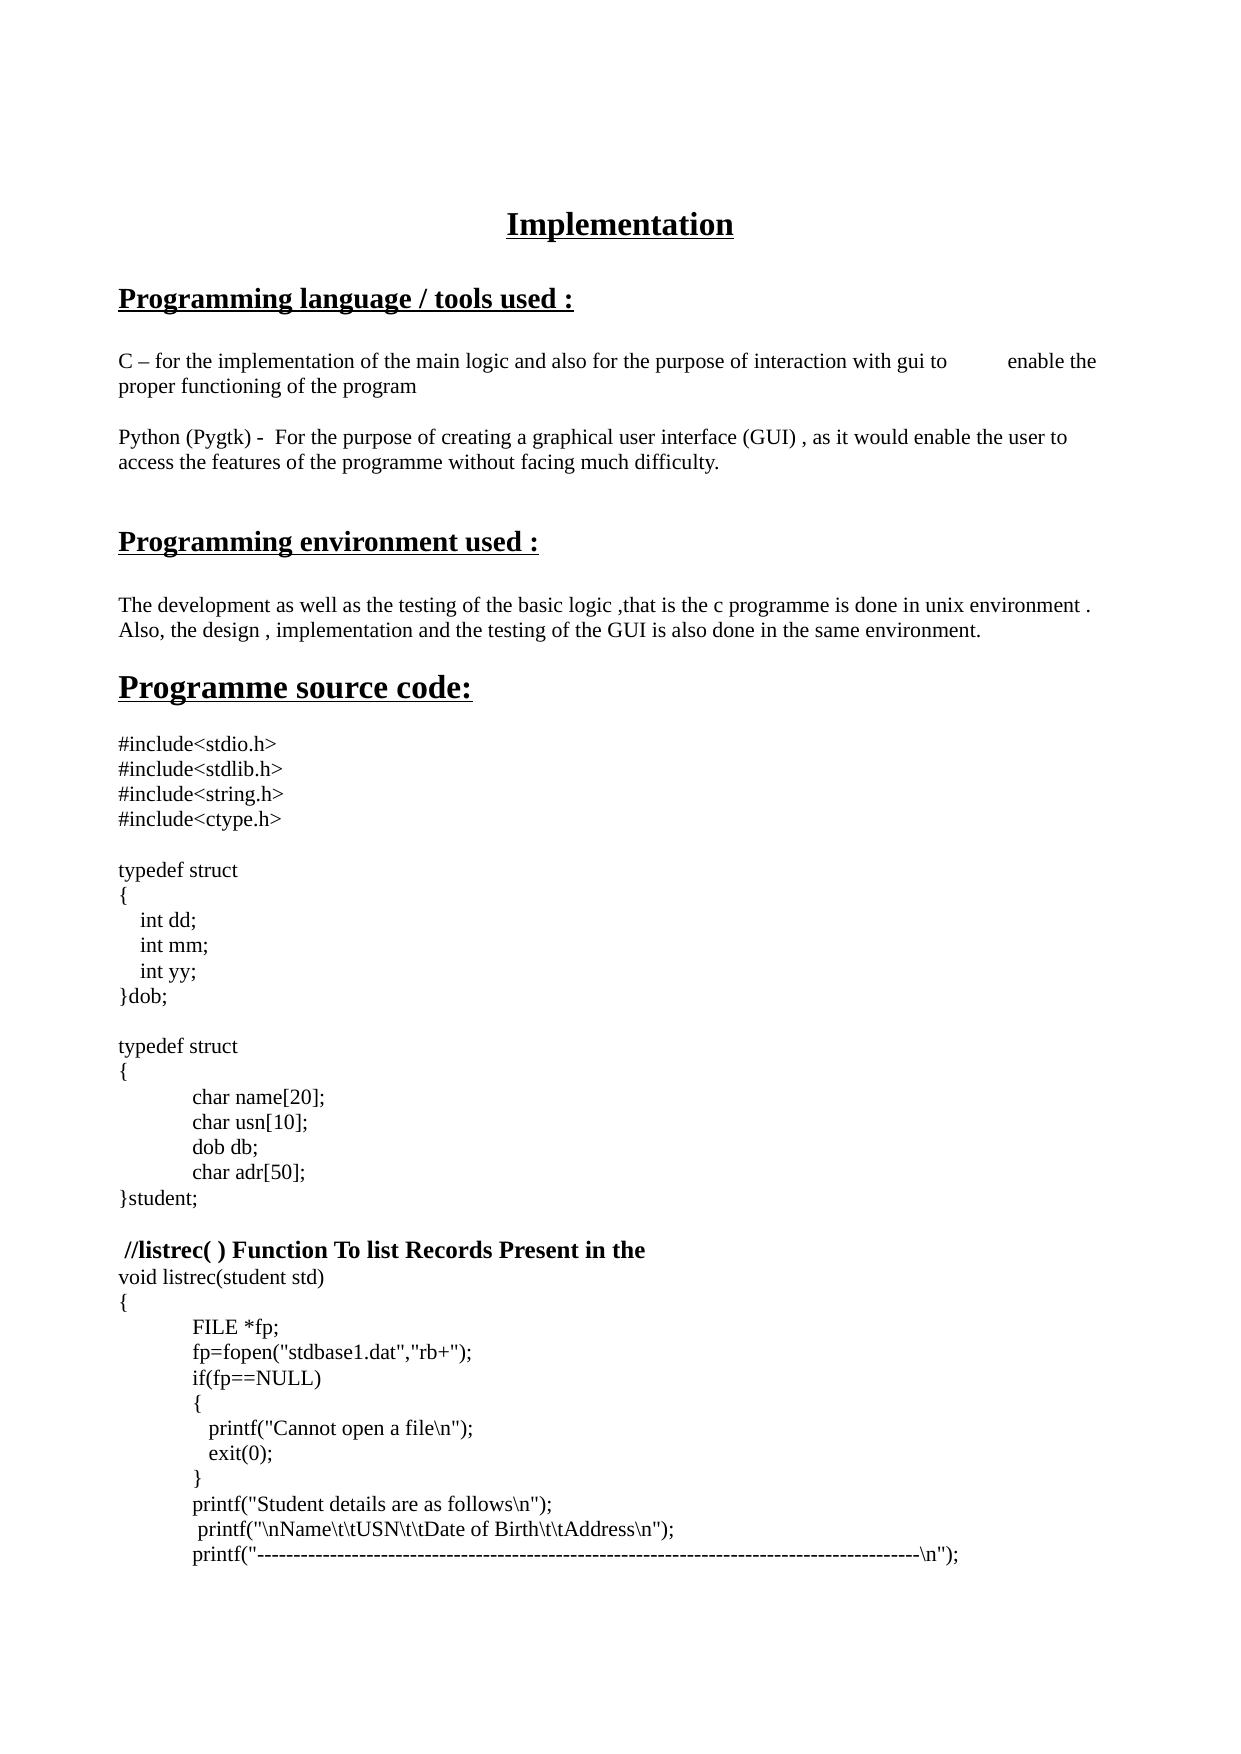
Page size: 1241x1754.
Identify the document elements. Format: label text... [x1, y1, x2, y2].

text Programme source code: [118, 667, 1122, 706]
text { [118, 882, 1122, 907]
text C – for the implementation of the main logic and also for the purpose of interaction with gui to enable the proper functioning of the program [118, 348, 1122, 398]
text #include<string.h> [118, 781, 1122, 806]
text #include<stdlib.h> [118, 756, 1122, 781]
text Python (Pygtk) - For the purpose of creating a graphical user interface (GUI) , as it would enable the user to access the features of the programme without facing much difficulty. [118, 424, 1122, 474]
text }student; [118, 1184, 1122, 1210]
text exit(0); [118, 1440, 1122, 1465]
text int dd; [118, 907, 1122, 932]
text printf("-------------------------------------------------------------------------------------------\n"); [118, 1541, 1122, 1566]
text typedef struct [118, 1033, 1122, 1058]
text void listrec(student std) [118, 1264, 1122, 1289]
text The development as well as the testing of the basic logic ,that is the c programme is done in unix environment . Also, the design , implementation and the testing of the GUI is also done in the same environment. [118, 592, 1122, 642]
text char name[20]; [118, 1084, 1122, 1109]
text char adr[50]; [118, 1159, 1122, 1184]
text }dob; [118, 983, 1122, 1008]
text { [118, 1390, 1122, 1415]
text printf("\nName\t\tUSN\t\tDate of Birth\t\tAddress\n"); [118, 1516, 1122, 1541]
text #include<ctype.h> [118, 806, 1122, 832]
text dob db; [118, 1134, 1122, 1159]
text char usn[10]; [118, 1109, 1122, 1134]
text { [118, 1058, 1122, 1084]
text FILE *fp; [118, 1314, 1122, 1339]
text { [118, 1289, 1122, 1314]
text printf("Cannot open a file\n"); [118, 1415, 1122, 1440]
text } [118, 1465, 1122, 1491]
text int mm; [118, 932, 1122, 958]
text printf("Student details are as follows\n"); [118, 1491, 1122, 1516]
text //listrec( ) Function To list Records Present in the [118, 1235, 1122, 1264]
text fp=fopen("stdbase1.dat","rb+"); [118, 1339, 1122, 1364]
text if(fp==NULL) [118, 1364, 1122, 1390]
text Implementation [118, 204, 1122, 243]
text Programming language / tools used : [118, 281, 1122, 314]
text int yy; [118, 958, 1122, 983]
text typedef struct [118, 857, 1122, 882]
text Programming environment used : [118, 524, 1122, 558]
text #include<stdio.h> [118, 731, 1122, 756]
